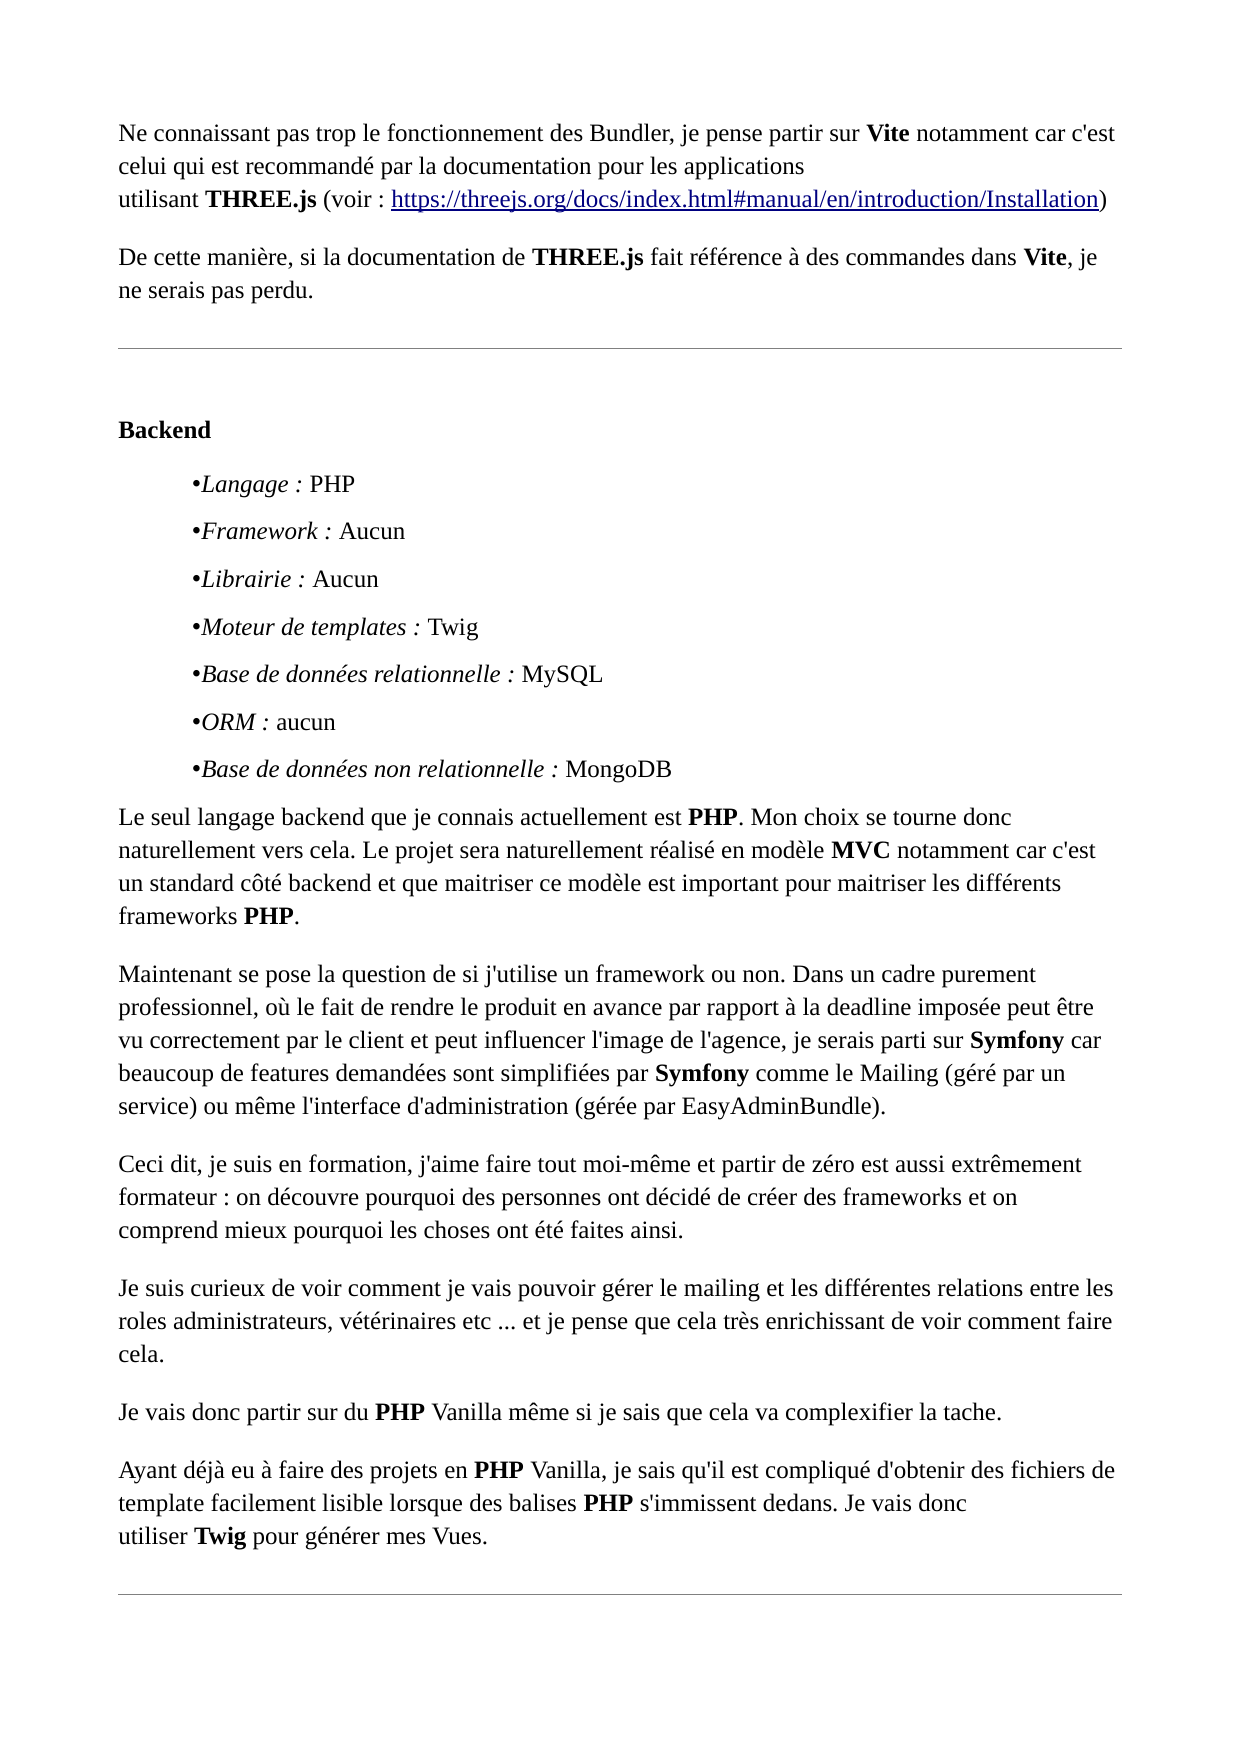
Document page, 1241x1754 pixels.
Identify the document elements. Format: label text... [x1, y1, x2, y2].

list Base de données relationnelle : MySQL [118, 659, 1122, 688]
list ORM : aucun [118, 707, 1122, 736]
text Ayant déjà eu à faire des projets en PHP Vanilla, je sais qu'il est compliqué d'obtenir des fichiers de template facilement lisible lorsque des balises PHP s'immissent dedans. Je vais donc utiliser Twig pour générer mes Vues. [118, 1455, 1122, 1550]
list Librairie : Aucun [118, 564, 1122, 593]
text Le seul langage backend que je connais actuellement est PHP. Mon choix se tourne donc naturellement vers cela. Le projet sera naturellement réalisé en modèle MVC notamment car c'est un standard côté backend et que maitriser ce modèle est important pour maitriser les différents frameworks PHP. [118, 802, 1122, 930]
subtitle Backend [118, 415, 1122, 444]
list Langage : PHP [118, 469, 1122, 497]
list Moteur de templates : Twig [118, 612, 1122, 640]
text Je suis curieux de voir comment je vais pouvoir gérer le mailing et les différentes relations entre les roles administrateurs, vétérinaires etc ... et je pense que cela très enrichissant de voir comment faire cela. [118, 1273, 1122, 1368]
list Framework : Aucun [118, 516, 1122, 545]
text Ne connaissant pas trop le fonctionnement des Bundler, je pense partir sur Vite notamment car c'est celui qui est recommandé par la documentation pour les applications utilisant THREE.js (voir : https://threejs.org/docs/index.html#manual/en/introduction/Installation) [118, 118, 1122, 213]
text Maintenant se pose la question de si j'utilise un framework ou non. Dans un cadre purement professionnel, où le fait de rendre le produit en avance par rapport à la deadline imposée peut être vu correctement par le client et peut influencer l'image de l'agence, je serais parti sur Symfony car beaucoup de features demandées sont simplifiées par Symfony comme le Mailing (géré par un service) ou même l'interface d'administration (gérée par EasyAdminBundle). [118, 959, 1122, 1120]
text De cette manière, si la documentation de THREE.js fait référence à des commandes dans Vite, je ne serais pas perdu. [118, 242, 1122, 304]
text Ceci dit, je suis en formation, j'aime faire tout moi-même et partir de zéro est aussi extrêmement formateur : on découvre pourquoi des personnes ont décidé de créer des frameworks et on comprend mieux pourquoi les choses ont été faites ainsi. [118, 1149, 1122, 1244]
text Je vais donc partir sur du PHP Vanilla même si je sais que cela va complexifier la tache. [118, 1397, 1122, 1426]
list Base de données non relationnelle : MongoDB [118, 754, 1122, 783]
